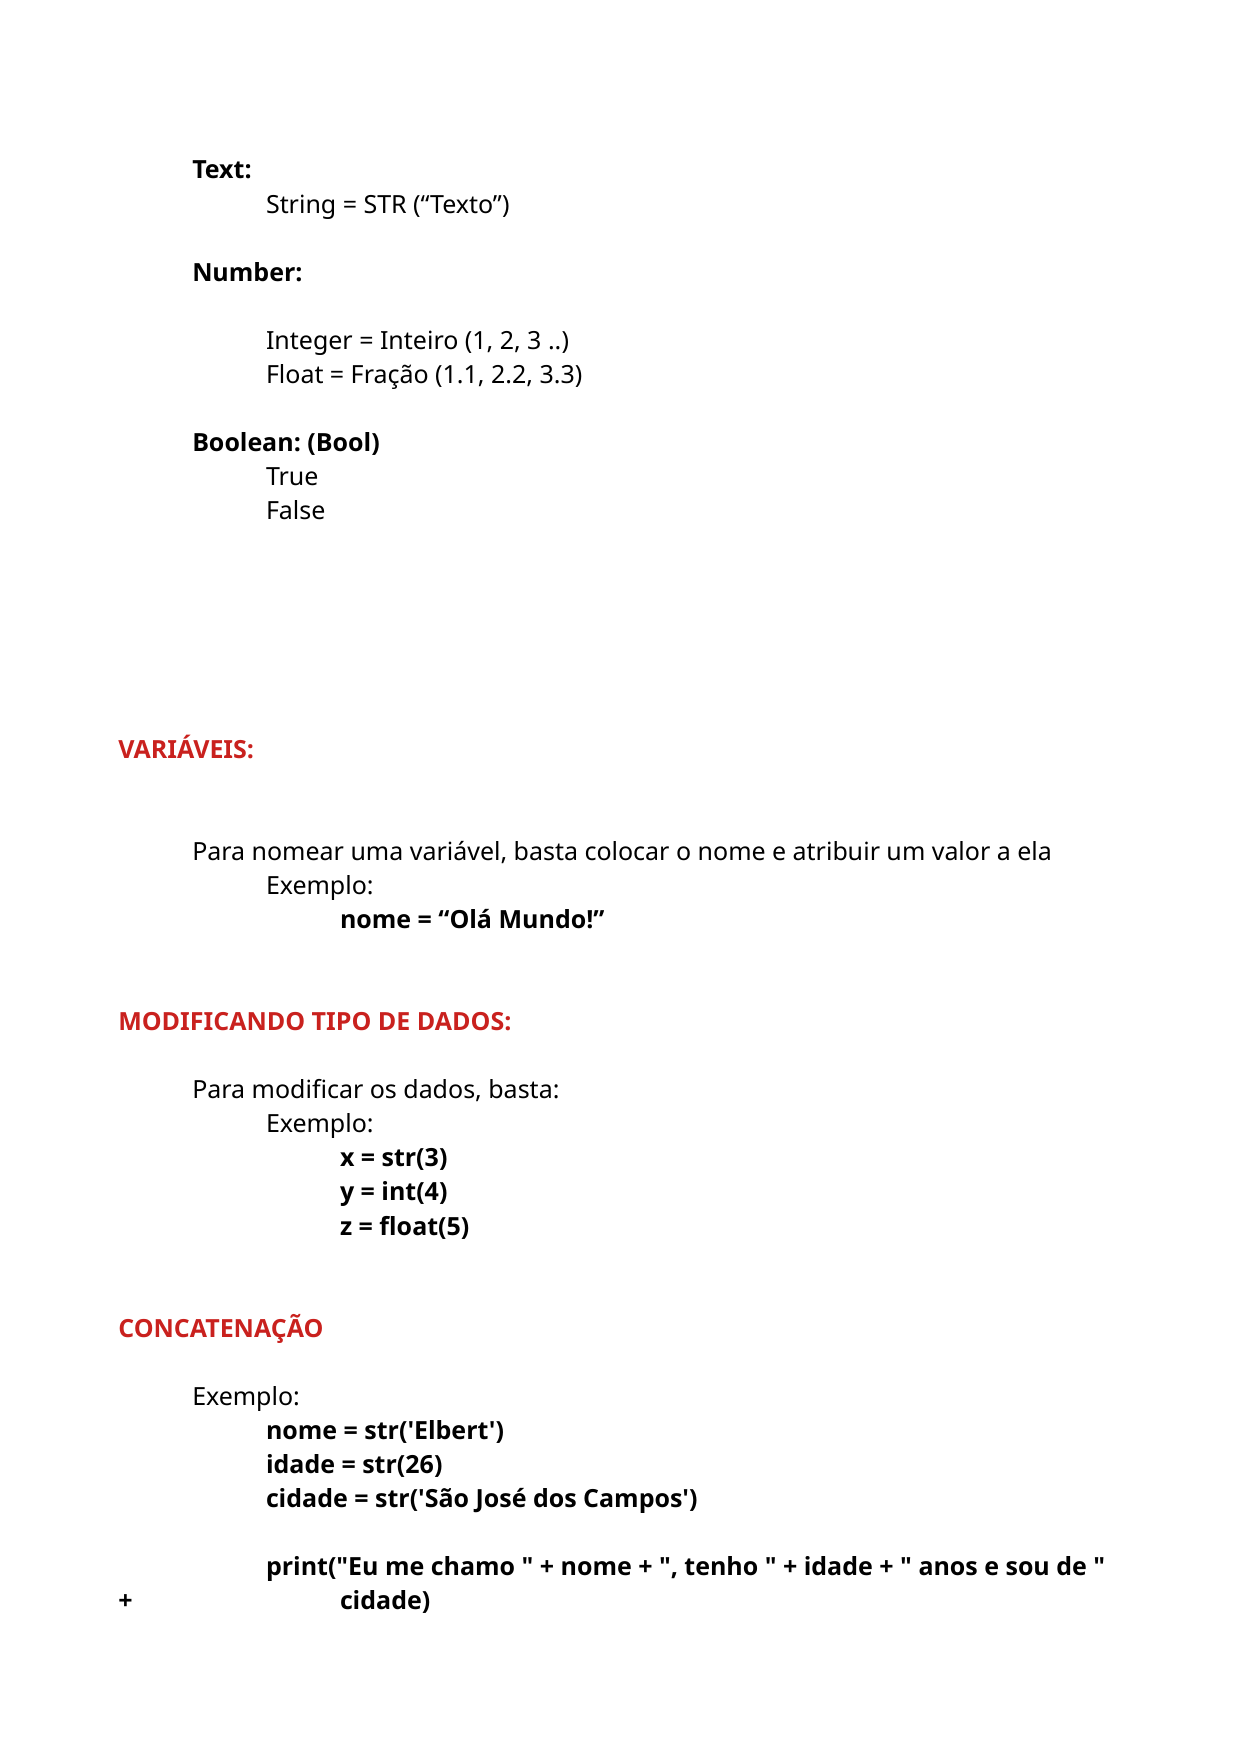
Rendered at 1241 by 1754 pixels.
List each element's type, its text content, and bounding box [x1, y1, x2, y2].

text Exemplo: [118, 867, 1122, 902]
text False [118, 493, 1122, 527]
text z = float(5) [118, 1208, 1122, 1242]
text Integer = Inteiro (1, 2, 3 ..) [118, 322, 1122, 357]
text cidade = str('São José dos Campos') [118, 1481, 1122, 1515]
text nome = str('Elbert') [118, 1412, 1122, 1447]
text Float = Fração (1.1, 2.2, 3.3) [118, 357, 1122, 391]
text Exemplo: [118, 1106, 1122, 1140]
text CONCATENAÇÃO [118, 1310, 1122, 1344]
text VARIÁVEIS: [118, 731, 1122, 765]
text x = str(3) [118, 1140, 1122, 1174]
text Para nomear uma variável, basta colocar o nome e atribuir um valor a ela [118, 833, 1122, 867]
text idade = str(26) [118, 1447, 1122, 1481]
text Text: [118, 152, 1122, 186]
text True [118, 459, 1122, 493]
text Para modificar os dados, basta: [118, 1072, 1122, 1106]
text y = int(4) [118, 1174, 1122, 1208]
text Exemplo: [118, 1378, 1122, 1412]
text print("Eu me chamo " + nome + ", tenho " + idade + " anos e sou de " + cidade) [118, 1549, 1122, 1617]
text Boolean: (Bool) [118, 425, 1122, 459]
text MODIFICANDO TIPO DE DADOS: [118, 1004, 1122, 1038]
text nome = “Olá Mundo!” [118, 902, 1122, 936]
text Number: [118, 254, 1122, 288]
text String = STR (“Texto”) [118, 186, 1122, 220]
